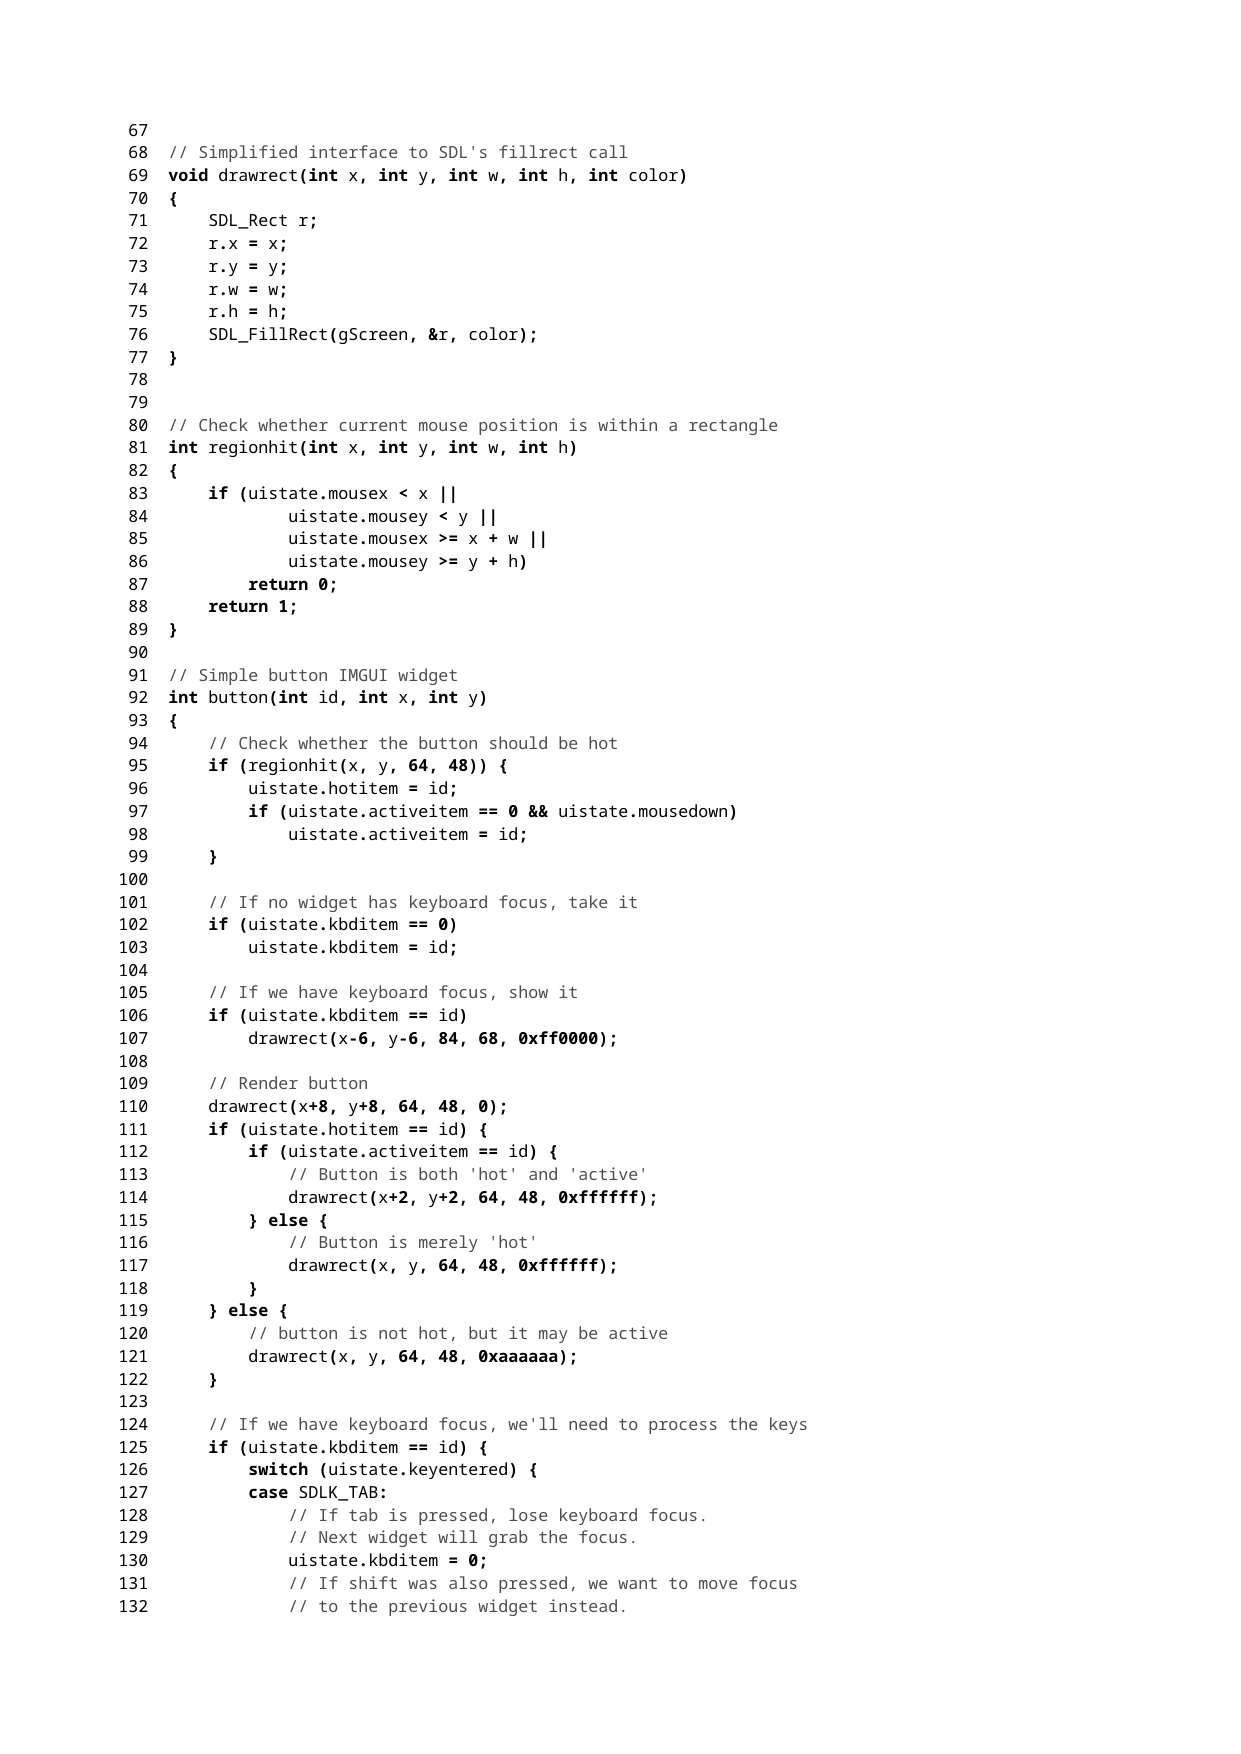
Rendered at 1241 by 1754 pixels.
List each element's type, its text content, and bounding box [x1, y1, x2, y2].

subtitle 111 if (uistate.hotitem == id) { [118, 1117, 1122, 1140]
subtitle 95 if (regionhit(x, y, 64, 48)) { [118, 754, 1122, 777]
subtitle 96 uistate.hotitem = id; [118, 777, 1122, 799]
subtitle 117 drawrect(x, y, 64, 48, 0xffffff); [118, 1253, 1122, 1276]
subtitle 124 // If we have keyboard focus, we'll need to process the keys [118, 1412, 1122, 1435]
subtitle 77 } [118, 345, 1122, 368]
subtitle 78 [118, 368, 1122, 391]
subtitle 110 drawrect(x+8, y+8, 64, 48, 0); [118, 1094, 1122, 1117]
subtitle 69 void drawrect(int x, int y, int w, int h, int color) [118, 163, 1122, 186]
subtitle 119 } else { [118, 1299, 1122, 1322]
subtitle 125 if (uistate.kbditem == id) { [118, 1435, 1122, 1458]
subtitle 76 SDL_FillRect(gScreen, &r, color); [118, 322, 1122, 345]
subtitle 102 if (uistate.kbditem == 0) [118, 913, 1122, 936]
subtitle 81 int regionhit(int x, int y, int w, int h) [118, 436, 1122, 459]
subtitle 97 if (uistate.activeitem == 0 && uistate.mousedown) [118, 799, 1122, 822]
subtitle 83 if (uistate.mousex < x || [118, 481, 1122, 504]
subtitle 75 r.h = h; [118, 300, 1122, 322]
subtitle 112 if (uistate.activeitem == id) { [118, 1140, 1122, 1163]
subtitle 93 { [118, 708, 1122, 731]
subtitle 70 { [118, 186, 1122, 209]
subtitle 132 // to the previous widget instead. [118, 1594, 1122, 1617]
subtitle 71 SDL_Rect r; [118, 209, 1122, 232]
subtitle 79 [118, 391, 1122, 413]
subtitle 109 // Render button [118, 1072, 1122, 1094]
subtitle 120 // button is not hot, but it may be active [118, 1322, 1122, 1344]
subtitle 103 uistate.kbditem = id; [118, 936, 1122, 958]
subtitle 118 } [118, 1276, 1122, 1299]
subtitle 121 drawrect(x, y, 64, 48, 0xaaaaaa); [118, 1344, 1122, 1367]
subtitle 104 [118, 958, 1122, 981]
subtitle 80 // Check whether current mouse position is within a rectangle [118, 413, 1122, 436]
subtitle 106 if (uistate.kbditem == id) [118, 1004, 1122, 1026]
subtitle 128 // If tab is pressed, lose keyboard focus. [118, 1503, 1122, 1526]
subtitle 86 uistate.mousey >= y + h) [118, 549, 1122, 572]
subtitle 130 uistate.kbditem = 0; [118, 1549, 1122, 1571]
subtitle 85 uistate.mousex >= x + w || [118, 527, 1122, 549]
subtitle 99 } [118, 845, 1122, 867]
subtitle 84 uistate.mousey < y || [118, 504, 1122, 527]
subtitle 122 } [118, 1367, 1122, 1390]
subtitle 113 // Button is both 'hot' and 'active' [118, 1163, 1122, 1185]
subtitle 105 // If we have keyboard focus, show it [118, 981, 1122, 1004]
subtitle 98 uistate.activeitem = id; [118, 822, 1122, 845]
subtitle 100 [118, 867, 1122, 890]
subtitle 72 r.x = x; [118, 232, 1122, 254]
subtitle 89 } [118, 618, 1122, 640]
subtitle 129 // Next widget will grab the focus. [118, 1526, 1122, 1549]
subtitle 74 r.w = w; [118, 277, 1122, 300]
subtitle 107 drawrect(x-6, y-6, 84, 68, 0xff0000); [118, 1026, 1122, 1049]
subtitle 91 // Simple button IMGUI widget [118, 663, 1122, 686]
subtitle 68 // Simplified interface to SDL's fillrect call [118, 141, 1122, 163]
subtitle 114 drawrect(x+2, y+2, 64, 48, 0xffffff); [118, 1185, 1122, 1208]
subtitle 127 case SDLK_TAB: [118, 1481, 1122, 1503]
subtitle 126 switch (uistate.keyentered) { [118, 1458, 1122, 1481]
subtitle 82 { [118, 459, 1122, 481]
subtitle 90 [118, 640, 1122, 663]
subtitle 131 // If shift was also pressed, we want to move focus [118, 1571, 1122, 1594]
subtitle 116 // Button is merely 'hot' [118, 1231, 1122, 1253]
subtitle 88 return 1; [118, 595, 1122, 618]
subtitle 115 } else { [118, 1208, 1122, 1231]
subtitle 123 [118, 1390, 1122, 1412]
subtitle 92 int button(int id, int x, int y) [118, 686, 1122, 708]
subtitle 87 return 0; [118, 572, 1122, 595]
subtitle 94 // Check whether the button should be hot [118, 731, 1122, 754]
subtitle 101 // If no widget has keyboard focus, take it [118, 890, 1122, 913]
subtitle 108 [118, 1049, 1122, 1072]
subtitle 67 [118, 118, 1122, 141]
subtitle 73 r.y = y; [118, 254, 1122, 277]
